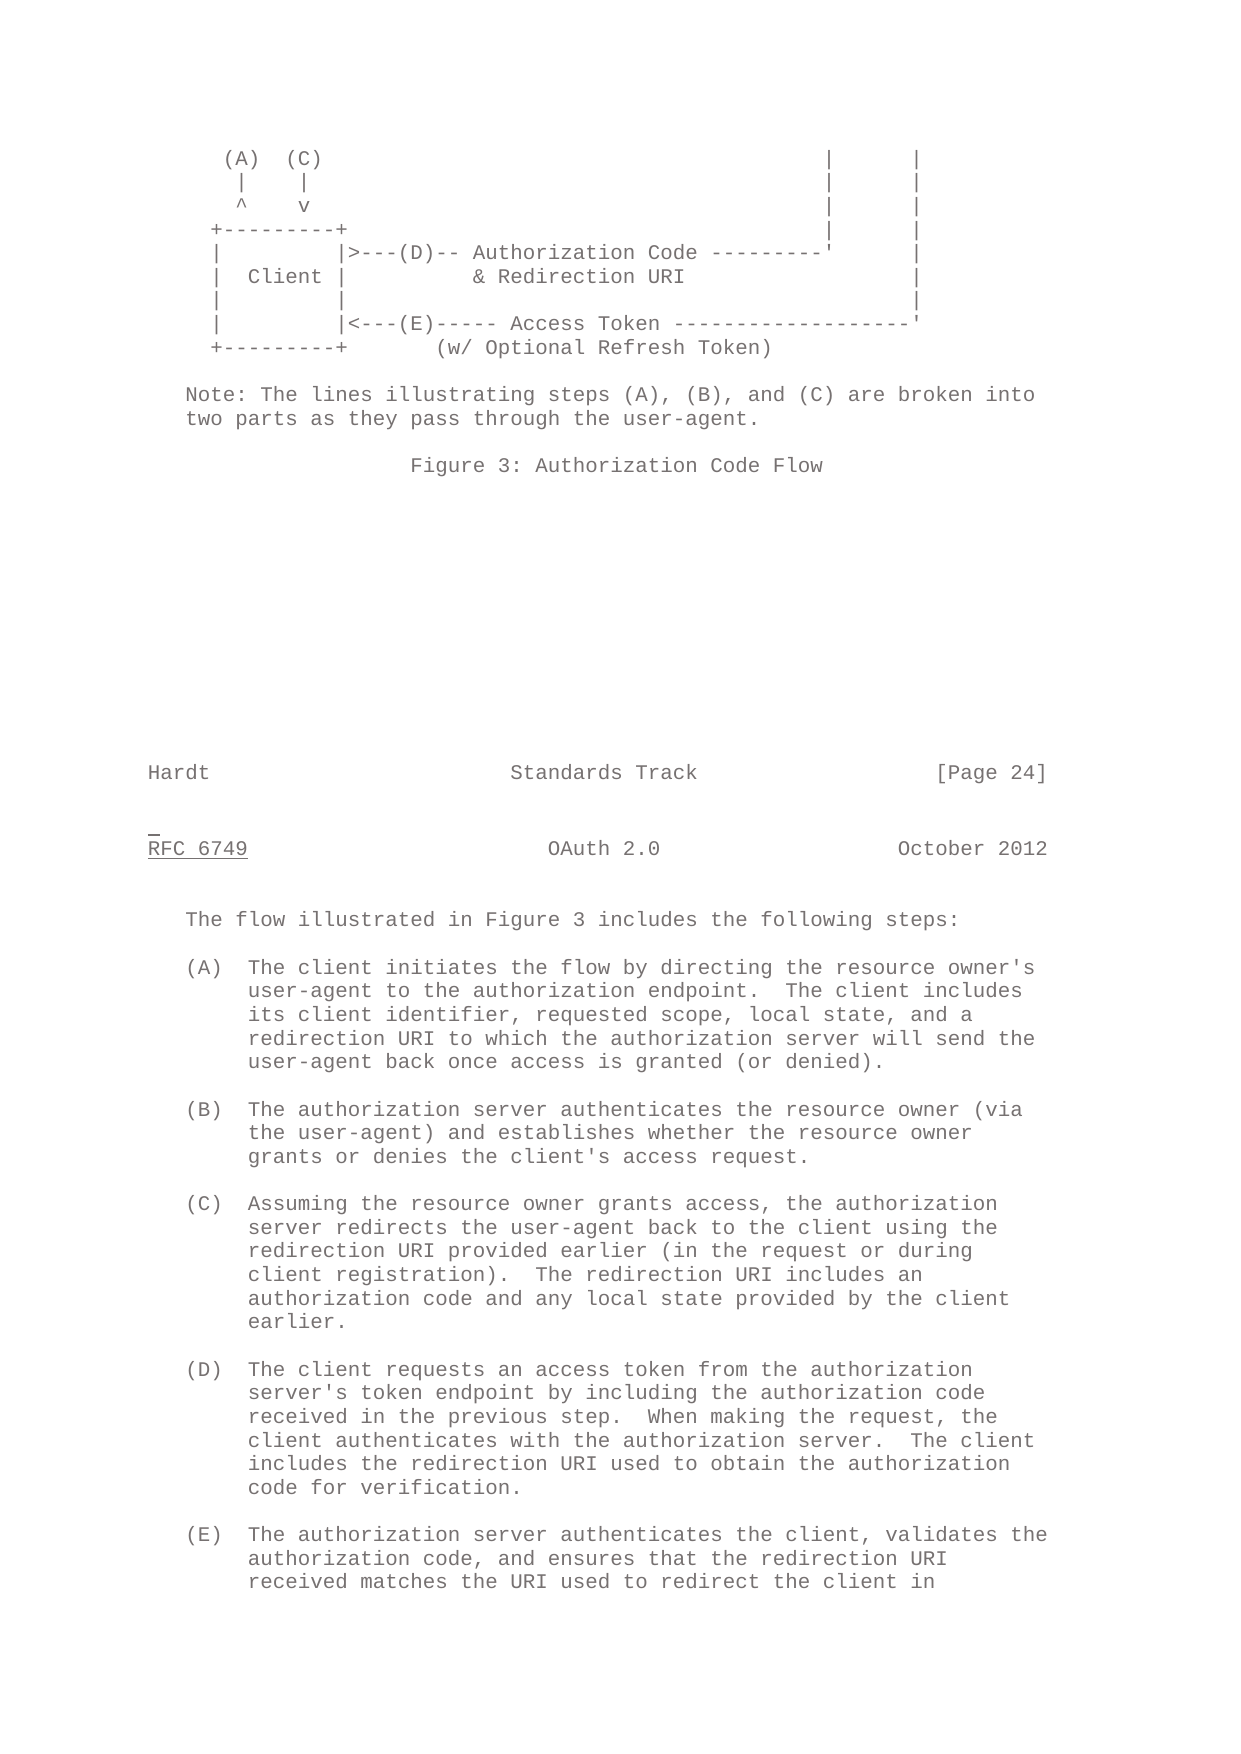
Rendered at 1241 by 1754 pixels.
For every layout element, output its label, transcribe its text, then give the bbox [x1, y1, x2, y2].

text two parts as they pass through the user-agent. [148, 408, 1093, 431]
text received matches the URI used to redirect the client in [148, 1571, 1093, 1595]
text (C) Assuming the resource owner grants access, the authorization [148, 1193, 1093, 1217]
text +---------+ (w/ Optional Refresh Token) [148, 337, 1093, 360]
text redirection URI to which the authorization server will send the [148, 1028, 1093, 1051]
text authorization code, and ensures that the redirection URI [148, 1548, 1093, 1571]
text code for verification. [148, 1477, 1093, 1501]
text grants or denies the client's access request. [148, 1146, 1093, 1169]
text ^ v | | [148, 195, 1093, 218]
text authorization code and any local state provided by the client [148, 1288, 1093, 1311]
text (B) The authorization server authenticates the resource owner (via [148, 1098, 1093, 1122]
text (D) The client requests an access token from the authorization [148, 1359, 1093, 1382]
text | | | [148, 289, 1093, 313]
text Note: The lines illustrating steps (A), (B), and (C) are broken into [148, 384, 1093, 408]
text | |>---(D)-- Authorization Code ---------' | [148, 242, 1093, 266]
text client authenticates with the authorization server. The client [148, 1429, 1093, 1453]
text earlier. [148, 1311, 1093, 1335]
text server redirects the user-agent back to the client using the [148, 1217, 1093, 1240]
text (A) (C) | | [148, 148, 1093, 171]
text +---------+ | | [148, 218, 1093, 242]
text includes the redirection URI used to obtain the authorization [148, 1453, 1093, 1477]
text redirection URI provided earlier (in the request or during [148, 1240, 1093, 1264]
text (A) The client initiates the flow by directing the resource owner's [148, 957, 1093, 980]
text received in the previous step. When making the request, the [148, 1406, 1093, 1429]
text client registration). The redirection URI includes an [148, 1264, 1093, 1288]
text Figure 3: Authorization Code Flow [148, 455, 1093, 479]
text user-agent back once access is granted (or denied). [148, 1051, 1093, 1075]
text the user-agent) and establishes whether the resource owner [148, 1122, 1093, 1146]
text RFC 6749 OAuth 2.0 October 2012 [148, 838, 1093, 862]
text The flow illustrated in Figure 3 includes the following steps: [148, 909, 1093, 933]
text server's token endpoint by including the authorization code [148, 1382, 1093, 1406]
text its client identifier, requested scope, local state, and a [148, 1004, 1093, 1028]
text (E) The authorization server authenticates the client, validates the [148, 1524, 1093, 1548]
text | Client | & Redirection URI | [148, 266, 1093, 289]
text | | | | [148, 171, 1093, 195]
text Hardt Standards Track [Page 24] [148, 762, 1093, 786]
text user-agent to the authorization endpoint. The client includes [148, 980, 1093, 1004]
text | |<---(E)----- Access Token -------------------' [148, 313, 1093, 337]
